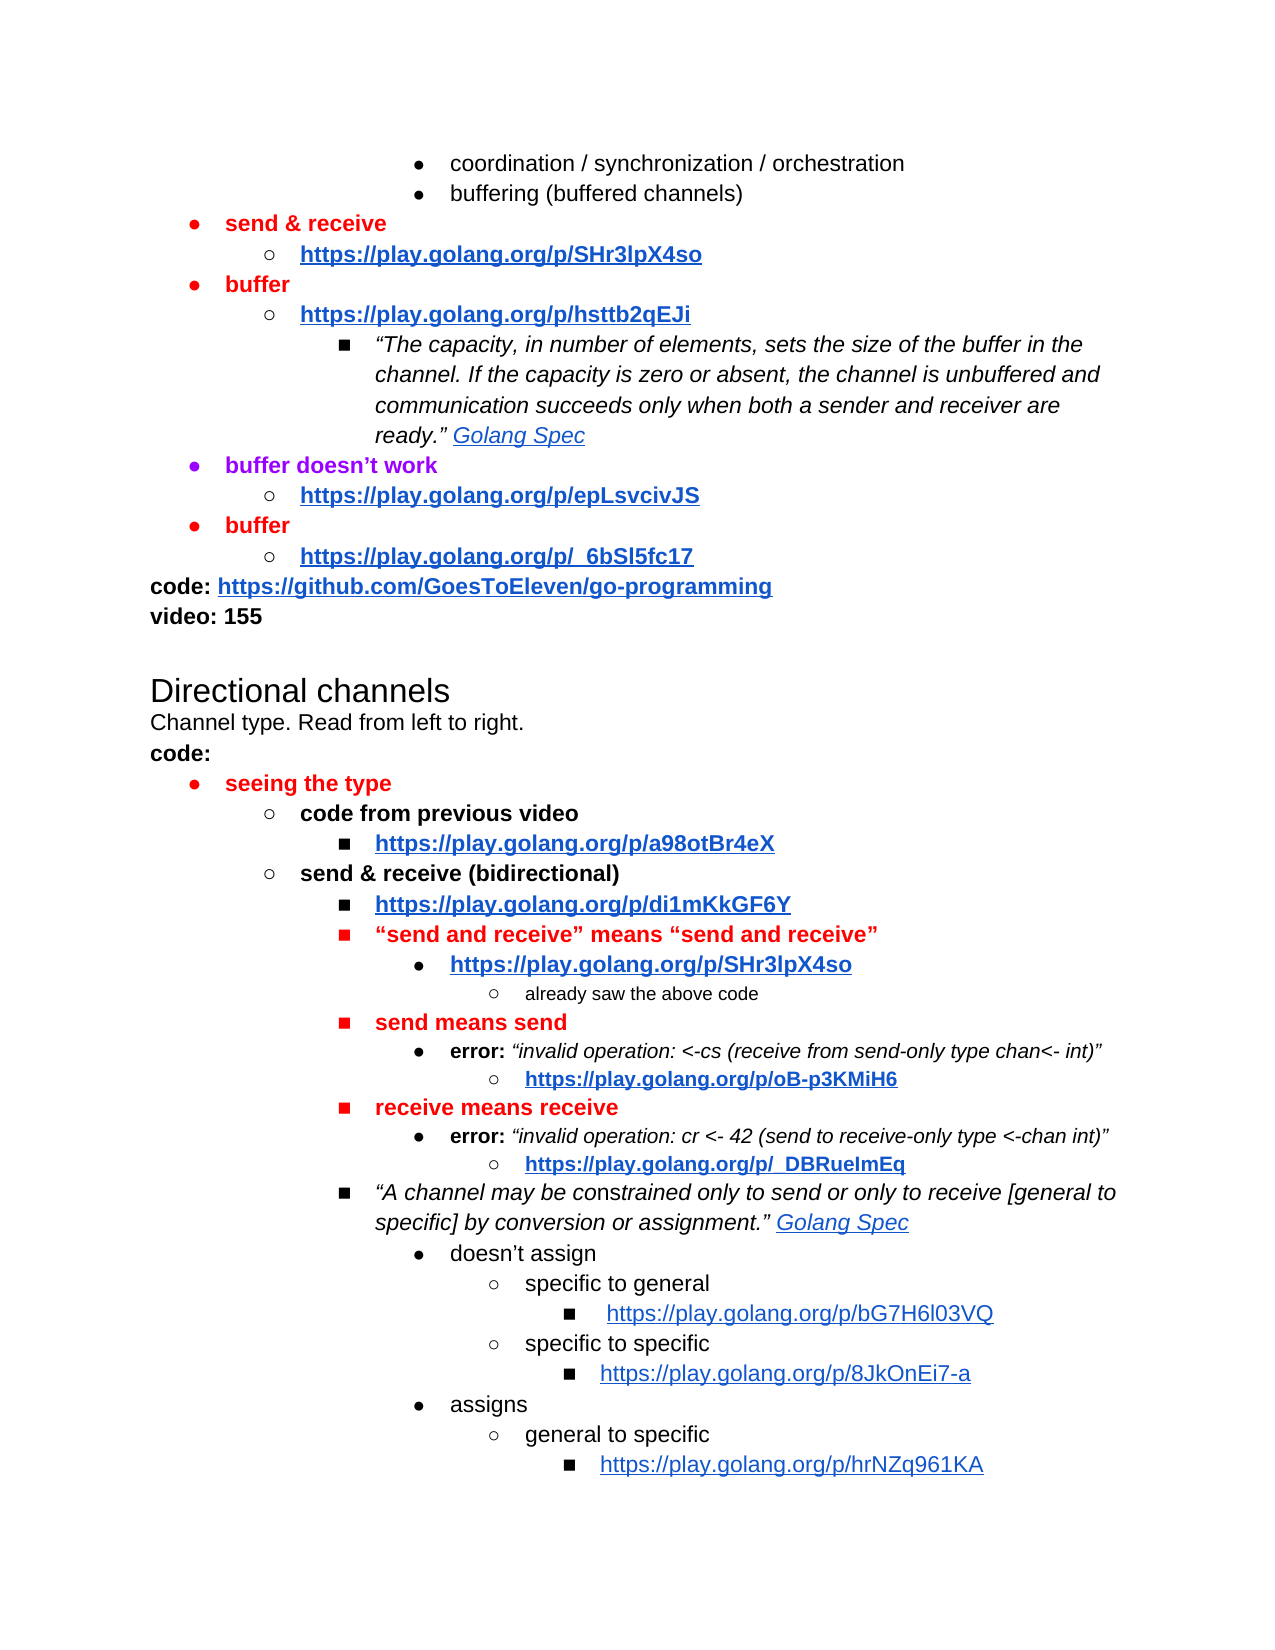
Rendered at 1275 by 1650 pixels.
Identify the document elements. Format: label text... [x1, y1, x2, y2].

list https://play.golang.org/p/a98otBr4eX [337, 830, 1125, 856]
list buffer [187, 512, 1125, 539]
list specific to specific [487, 1330, 1125, 1356]
list https://play.golang.org/p/epLsvcivJS [262, 482, 1125, 509]
list coordination / synchronization / orchestration [412, 150, 1125, 176]
list code from previous video [262, 800, 1125, 826]
list assigns [412, 1391, 1125, 1417]
list send means send [337, 1009, 1125, 1035]
list “A channel may be constrained only to send or only to receive [general to specific] by conversion or assignment.” Golang Spec [337, 1179, 1125, 1236]
text code: https://github.com/GoesToEleven/go-programming [150, 573, 1125, 599]
list send & receive (bidirectional) [262, 860, 1125, 887]
list buffer doesn’t work [187, 452, 1125, 478]
list specific to general [487, 1270, 1125, 1296]
list https://play.golang.org/p/SHr3lpX4so [262, 241, 1125, 267]
list receive means receive [337, 1094, 1125, 1120]
list “The capacity, in number of elements, sets the size of the buffer in the channel. If the capacity is zero or absent, the channel is unbuffered and communication succeeds only when both a sender and receiver are ready.” Golang Spec [337, 331, 1125, 448]
list general to specific [487, 1421, 1125, 1447]
list https://play.golang.org/p/_DBRueImEq [487, 1152, 1125, 1176]
list https://play.golang.org/p/di1mKkGF6Y [337, 891, 1125, 917]
text code: [150, 739, 1125, 766]
text Channel type. Read from left to right. [150, 709, 1125, 736]
list https://play.golang.org/p/oB-p3KMiH6 [487, 1066, 1125, 1090]
list “send and receive” means “send and receive” [337, 921, 1125, 947]
list seeing the type [187, 770, 1125, 796]
subtitle Directional channels [150, 671, 1125, 709]
list https://play.golang.org/p/hrNZq961KA [562, 1451, 1125, 1477]
list buffer [187, 271, 1125, 297]
list buffering (buffered channels) [412, 180, 1125, 207]
text video: 155 [150, 603, 1125, 629]
list https://play.golang.org/p/8JkOnEi7-a [562, 1360, 1125, 1387]
list https://play.golang.org/p/SHr3lpX4so [412, 951, 1125, 977]
list https://play.golang.org/p/bG7H6l03VQ [562, 1300, 1125, 1326]
list already saw the above code [487, 981, 1125, 1005]
list error: “invalid operation: cr <- 42 (send to receive-only type <-chan int)” [412, 1124, 1125, 1148]
list error: “invalid operation: <-cs (receive from send-only type chan<- int)” [412, 1039, 1125, 1063]
list doesn’t assign [412, 1239, 1125, 1266]
list https://play.golang.org/p/hsttb2qEJi [262, 301, 1125, 327]
list send & receive [187, 210, 1125, 237]
list https://play.golang.org/p/_6bSl5fc17 [262, 543, 1125, 569]
